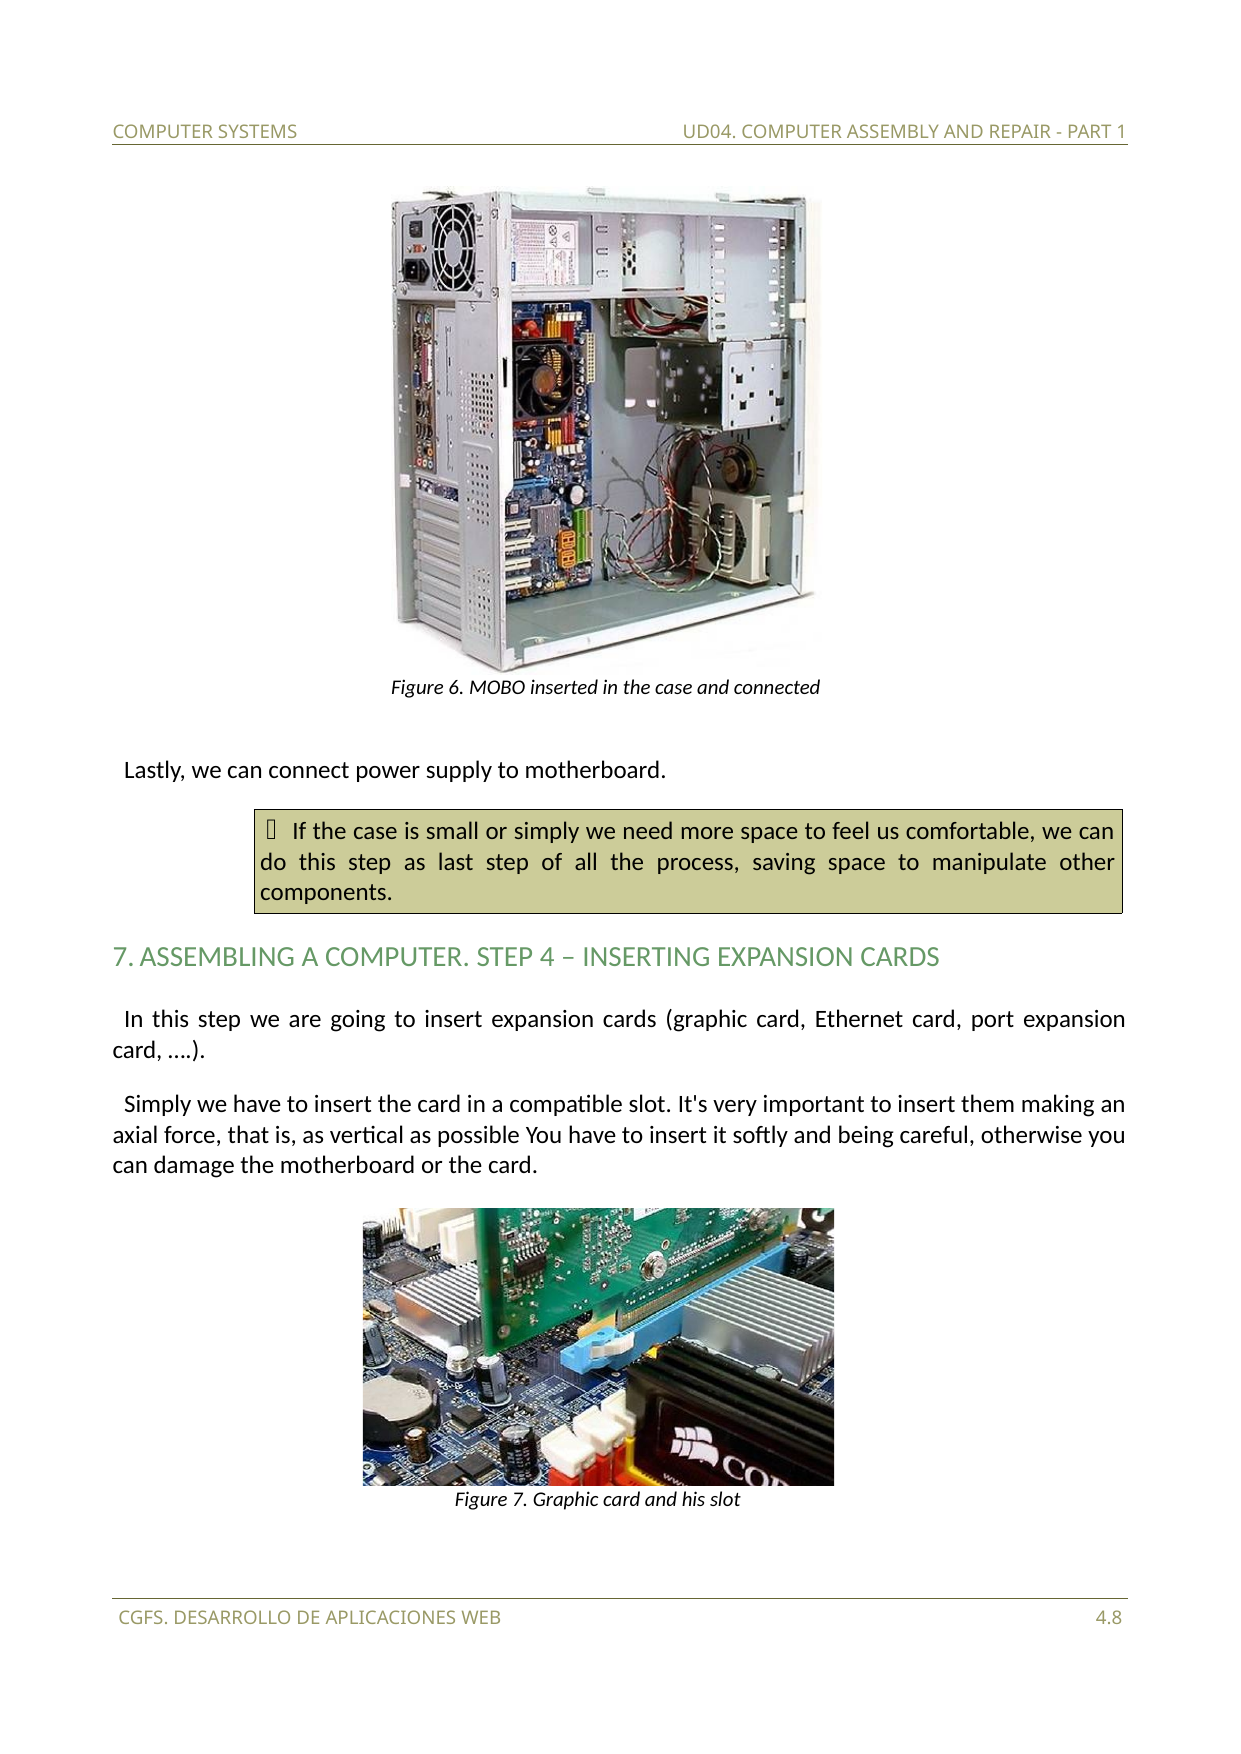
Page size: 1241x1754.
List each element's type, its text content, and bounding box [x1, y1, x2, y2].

text Figure 6. MOBO inserted in the case and connected [307, 199, 906, 700]
picture [391, 186, 823, 675]
text Lastly, we can connect power supply to motherboard. [112, 754, 1128, 785]
text In this step we are going to insert expansion cards (graphic card, Ethernet card, port expansion card, ….). [112, 1003, 1128, 1064]
subtitle Assembling a computer. Step 4 – Inserting expansion cards [112, 938, 1128, 973]
text Simply we have to insert the card in a compatible slot. It's very important to insert them making an axial force, that is, as vertical as possible You have to insert it softly and being careful, otherwise you can damage the motherboard or the card. [112, 1089, 1128, 1180]
picture [362, 1208, 835, 1486]
text  If the case is small or simply we need more space to feel us comfortable, we can do this step as last step of all the process, saving space to manipulate other components. [255, 810, 1122, 913]
text Figure 7. Graphic card and his slot [307, 1221, 890, 1511]
